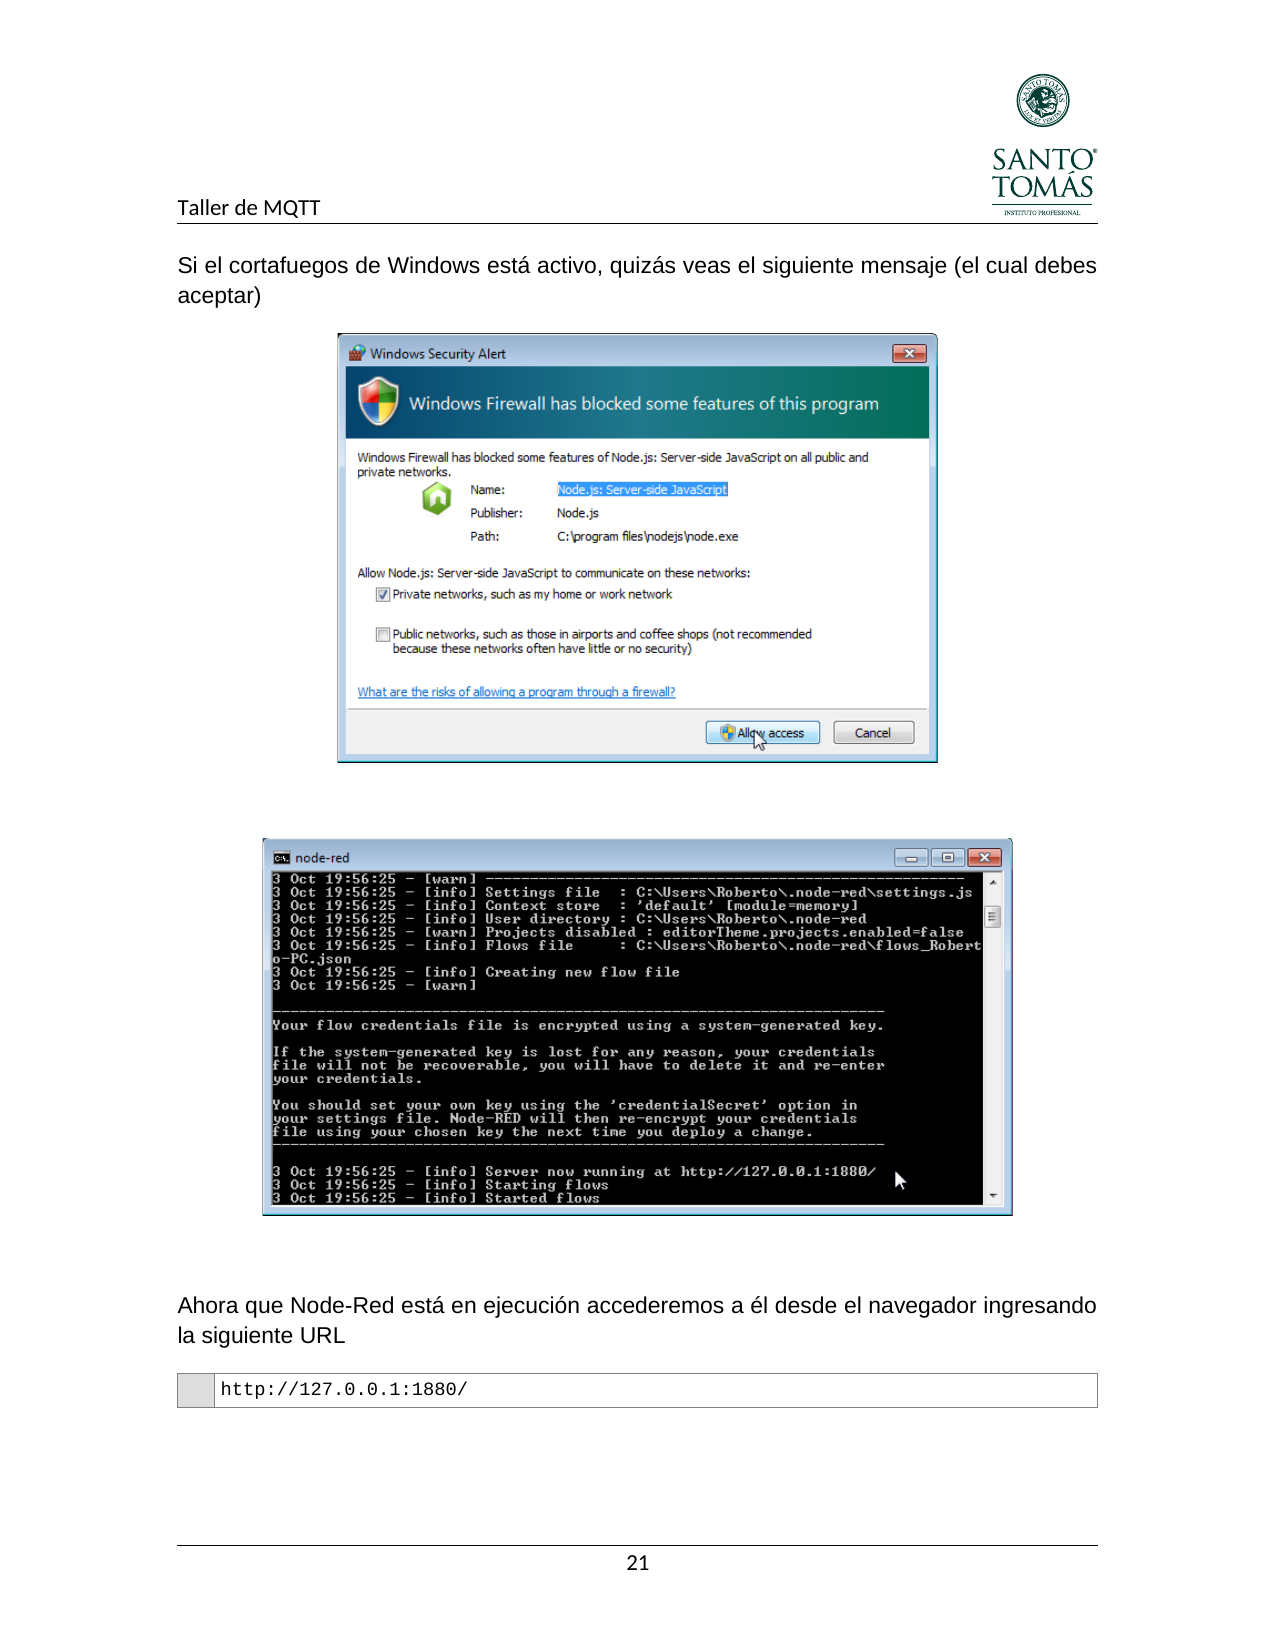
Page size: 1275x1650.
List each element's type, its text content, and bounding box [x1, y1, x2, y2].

picture [337, 333, 938, 763]
picture [262, 838, 1013, 1216]
text Si el cortafuegos de Windows está activo, quizás veas el siguiente mensaje (el cual debes aceptar) [177, 252, 1098, 309]
table_header [178, 1374, 214, 1407]
table_header http://127.0.0.1:1880/ [215, 1374, 1097, 1407]
text Ahora que Node-Red está en ejecución accederemos a él desde el navegador ingresando la siguiente URL [177, 1292, 1098, 1348]
